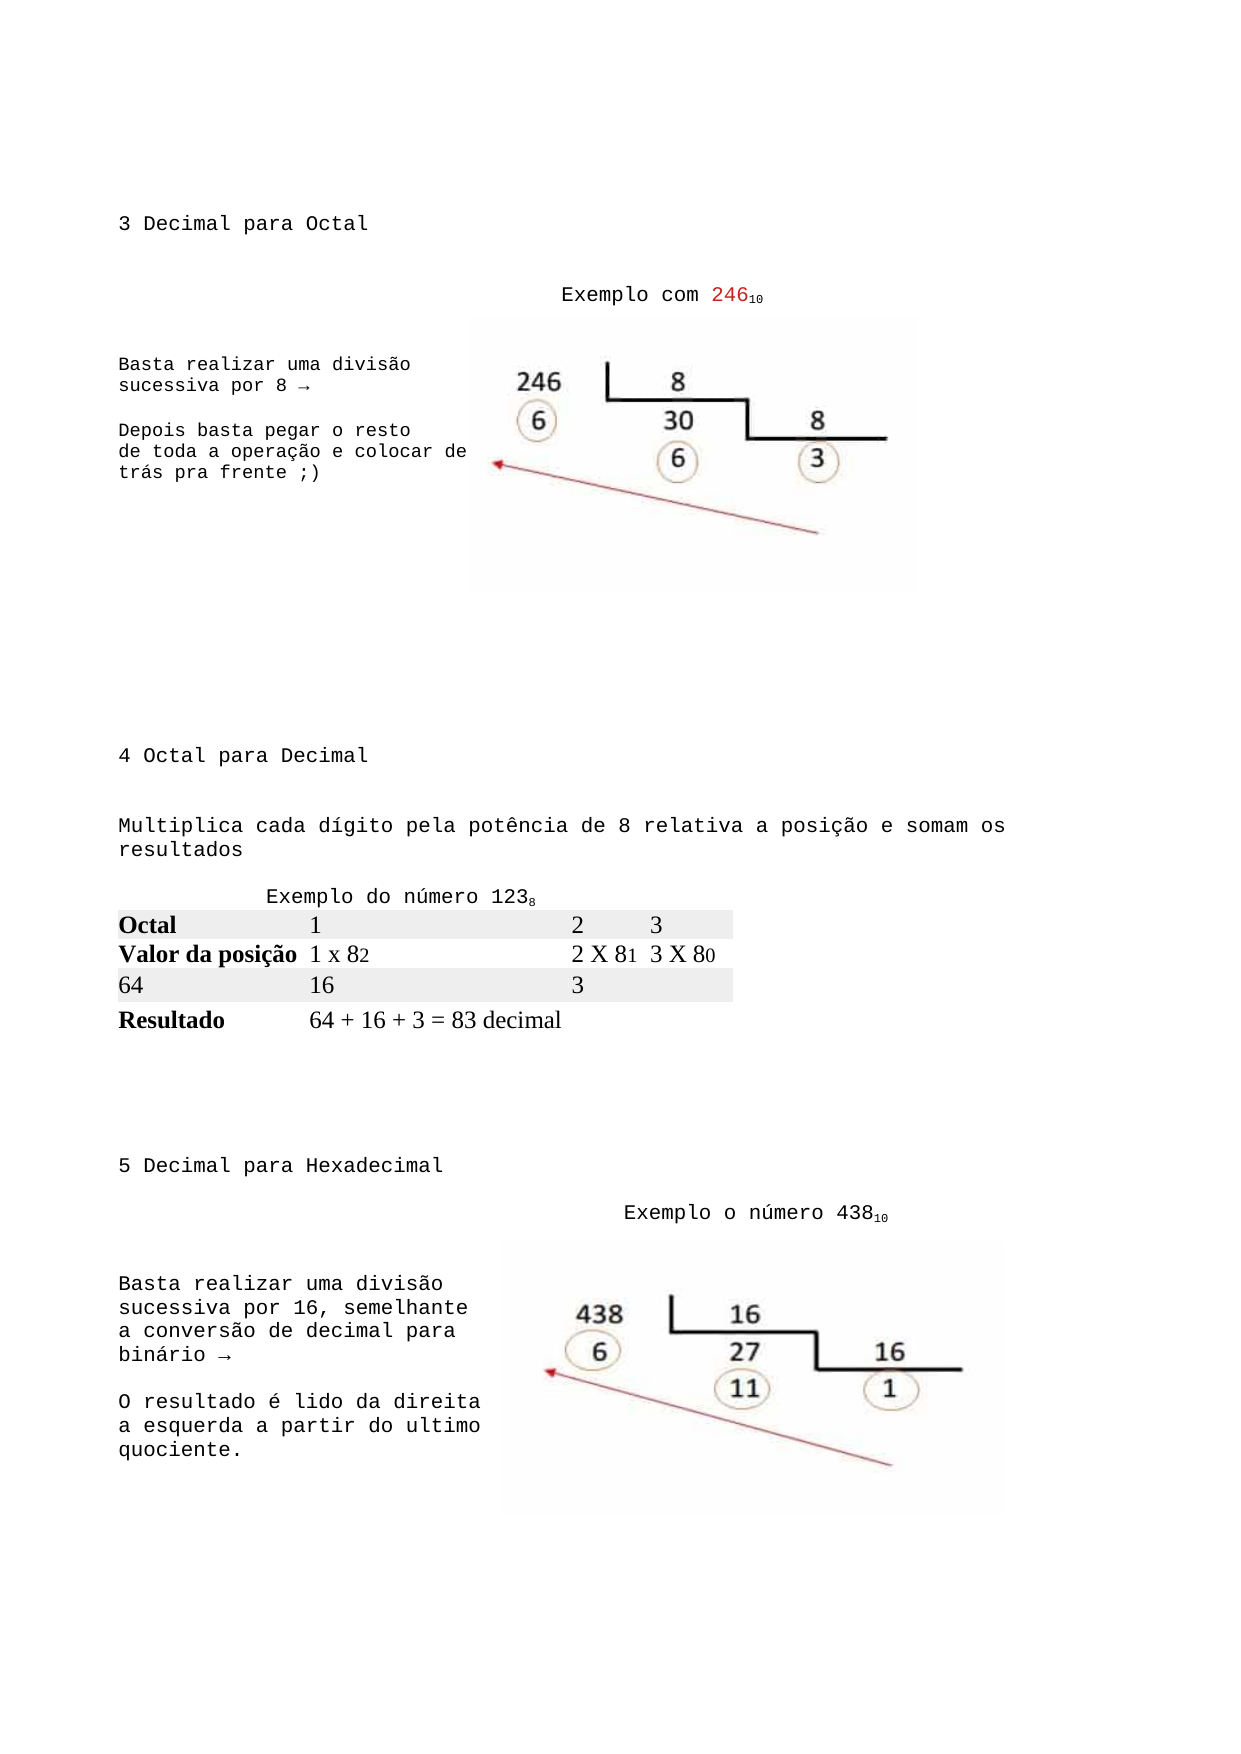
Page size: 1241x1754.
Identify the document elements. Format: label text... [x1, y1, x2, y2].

text [919, 354, 1122, 376]
table_cell Valor da posição [118, 939, 309, 968]
text [1005, 1297, 1122, 1321]
text 5 Decimal para Hexadecimal [118, 1155, 1122, 1179]
text binário → [118, 1344, 501, 1368]
table_cell [650, 968, 733, 1002]
text Multiplica cada dígito pela potência de 8 relativa a posição e somam os resultados [118, 816, 1122, 863]
table_cell 64 [118, 968, 309, 1002]
text [1005, 1391, 1122, 1415]
text [1005, 1439, 1122, 1462]
text 3 Decimal para Octal [118, 213, 1122, 236]
picture [467, 316, 919, 593]
text Basta realizar uma divisão [118, 354, 467, 376]
text [1005, 1344, 1122, 1368]
table_cell Resultado [118, 1002, 309, 1037]
table_cell 3 [571, 968, 650, 1002]
text Exemplo com 24610 [118, 284, 1122, 307]
table_cell [571, 1002, 733, 1037]
text a conversão de decimal para [118, 1321, 501, 1344]
table_header 3 [650, 910, 733, 939]
text Exemplo do número 1238 [118, 886, 1122, 910]
text O resultado é lido da direita [118, 1391, 501, 1415]
text de toda a operação e colocar de trás pra frente ;) [118, 442, 467, 484]
text Exemplo o número 43810 [118, 1202, 1122, 1226]
table_cell 2 X 81 [571, 939, 650, 968]
text Basta realizar uma divisão [118, 1273, 501, 1297]
text [919, 421, 1122, 442]
table_cell 1 x 82 [309, 939, 571, 968]
text [1005, 1273, 1122, 1297]
text [919, 442, 1122, 484]
table_cell 64 + 16 + 3 = 83 decimal [309, 1002, 571, 1037]
table_cell 3 X 80 [650, 939, 733, 968]
table_cell 16 [309, 968, 571, 1002]
text [1005, 1321, 1122, 1344]
text [1005, 1415, 1122, 1439]
table_header 1 [309, 910, 571, 939]
picture [501, 1241, 1005, 1515]
text quociente. [118, 1439, 501, 1462]
table_header 2 [571, 910, 650, 939]
table_header Octal [118, 910, 309, 939]
text a esquerda a partir do ultimo [118, 1415, 501, 1439]
text 4 Octal para Decimal [118, 744, 1122, 768]
text sucessiva por 8 → [118, 376, 467, 397]
text [919, 376, 1122, 397]
text sucessiva por 16, semelhante [118, 1297, 501, 1321]
text Depois basta pegar o resto [118, 421, 467, 442]
